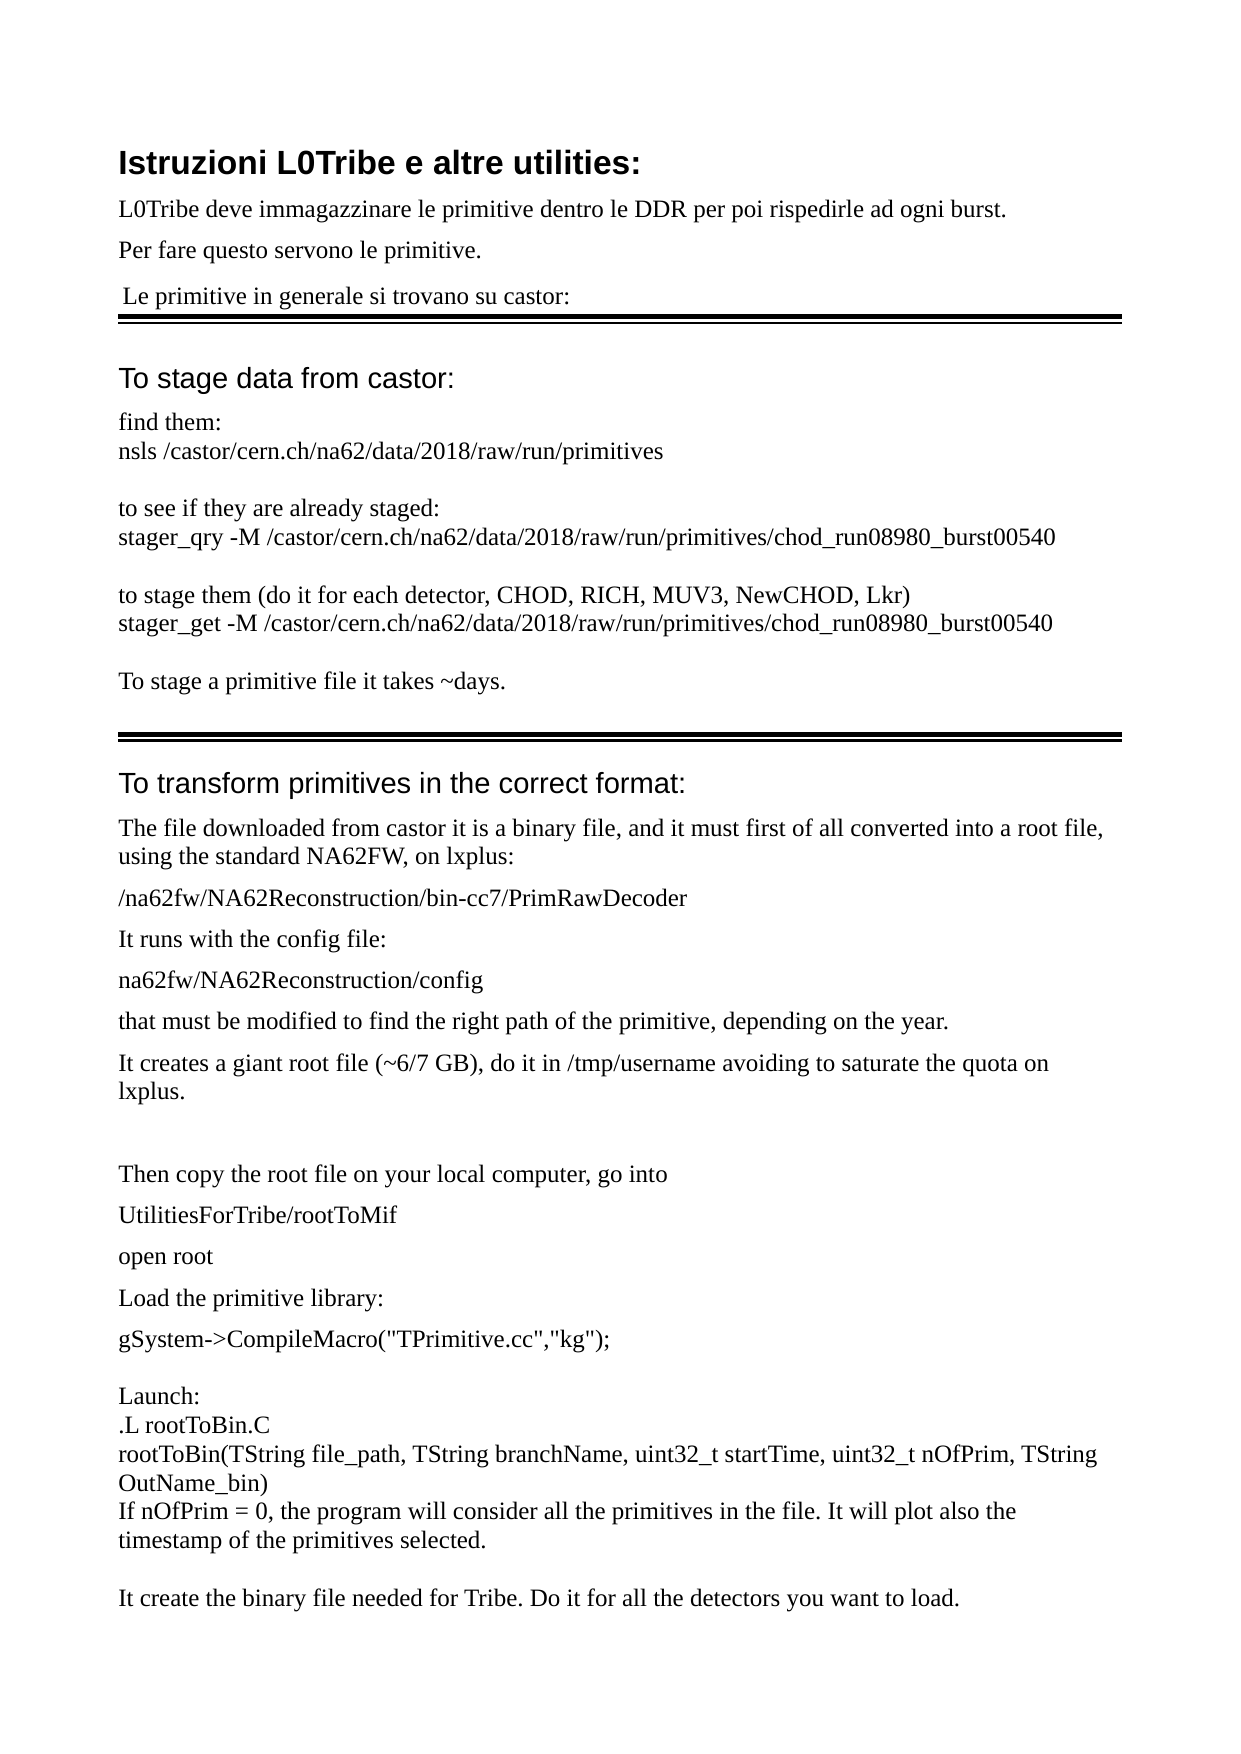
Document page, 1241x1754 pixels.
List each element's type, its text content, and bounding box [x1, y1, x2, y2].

text find them: [118, 407, 1122, 436]
text Then copy the root file on your local computer, go into [118, 1159, 1122, 1188]
text The file downloaded from castor it is a binary file, and it must first of all converted into a root file, using the standard NA62FW, on lxplus: [118, 813, 1122, 870]
text stager_get -M /castor/cern.ch/na62/data/2018/raw/run/primitives/chod_run08980_burst00540 [118, 608, 1122, 637]
subtitle To transform primitives in the correct format: [118, 767, 1122, 800]
text Load the primitive library: [118, 1283, 1122, 1311]
text It runs with the config file: [118, 924, 1122, 953]
text To stage a primitive file it takes ~days. [118, 666, 1122, 695]
text UtilitiesForTribe/rootToMif [118, 1200, 1122, 1229]
text L0Tribe deve immagazzinare le primitive dentro le DDR per poi rispedirle ad ogni burst. [118, 194, 1122, 223]
text to stage them (do it for each detector, CHOD, RICH, MUV3, NewCHOD, Lkr) [118, 580, 1122, 608]
subtitle To stage data from castor: [118, 361, 1122, 395]
text gSystem->CompileMacro("TPrimitive.cc","kg"); [118, 1324, 1122, 1353]
subtitle Istruzioni L0Tribe e altre utilities: [118, 143, 1122, 182]
text If nOfPrim = 0, the program will consider all the primitives in the file. It will plot also the timestamp of the primitives selected. [118, 1496, 1122, 1554]
text .L rootToBin.C [118, 1410, 1122, 1439]
text na62fw/NA62Reconstruction/config [118, 965, 1122, 994]
text to see if they are already staged: [118, 493, 1122, 522]
text nsls /castor/cern.ch/na62/data/2018/raw/run/primitives [118, 436, 1122, 465]
text Launch: [118, 1381, 1122, 1410]
text /na62fw/NA62Reconstruction/bin-cc7/PrimRawDecoder [118, 883, 1122, 911]
text open root [118, 1241, 1122, 1270]
text Le primitive in generale si trovano su castor: [118, 277, 1122, 314]
text It creates a giant root file (~6/7 GB), do it in /tmp/username avoiding to saturate the quota on lxplus. [118, 1048, 1122, 1105]
text that must be modified to find the right path of the primitive, depending on the year. [118, 1006, 1122, 1035]
text stager_qry -M /castor/cern.ch/na62/data/2018/raw/run/primitives/chod_run08980_burst00540 [118, 522, 1122, 551]
text Per fare questo servono le primitive. [118, 236, 1122, 264]
text It create the binary file needed for Tribe. Do it for all the detectors you want to load. [118, 1583, 1122, 1611]
text rootToBin(TString file_path, TString branchName, uint32_t startTime, uint32_t nOfPrim, TString OutName_bin) [118, 1439, 1122, 1496]
